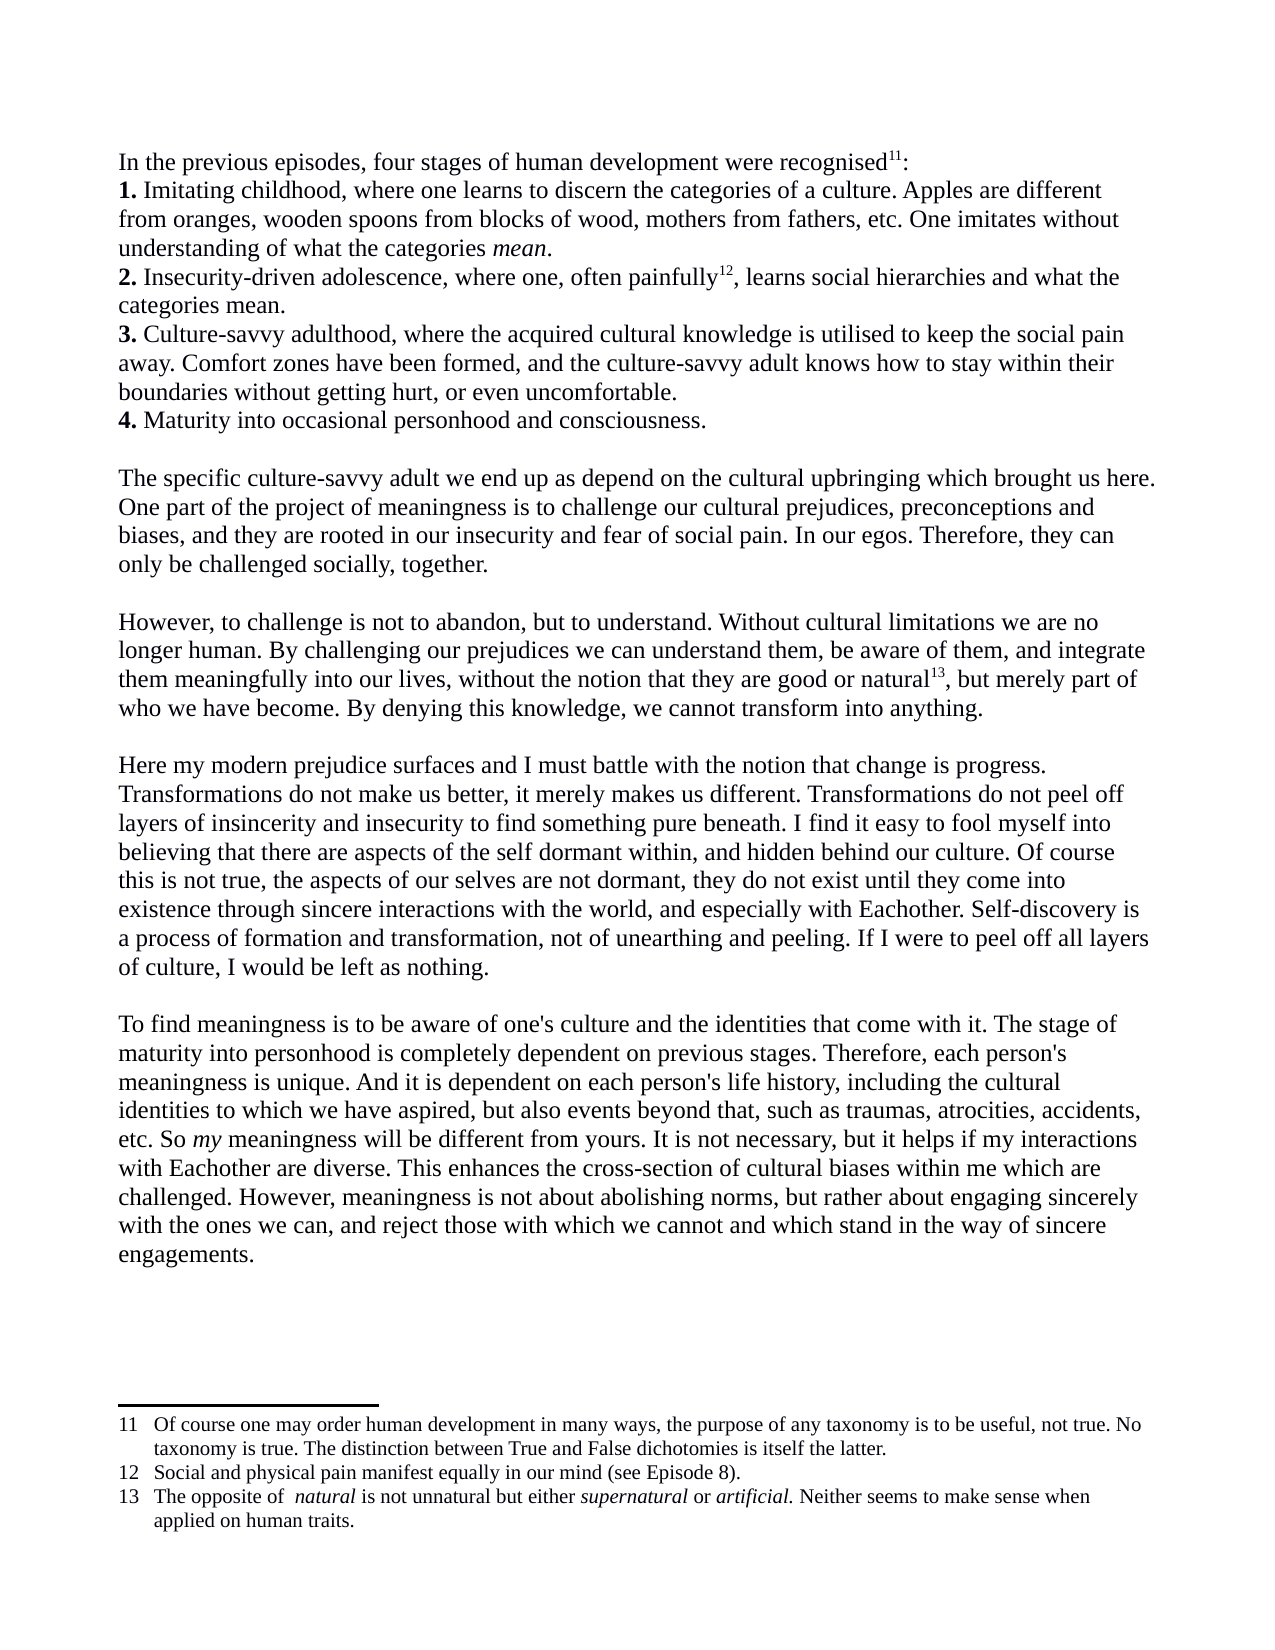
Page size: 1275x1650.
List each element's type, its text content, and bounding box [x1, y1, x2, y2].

text Social and physical pain manifest equally in our mind (see Episode 8). [118, 1460, 1157, 1484]
text The specific culture-savvy adult we end up as depend on the cultural upbringing which brought us here. One part of the project of meaningness is to challenge our cultural prejudices, preconceptions and biases, and they are rooted in our insecurity and fear of social pain. In our egos. Therefore, they can only be challenged socially, together. [118, 463, 1157, 578]
text 3. Culture-savvy adulthood, where the acquired cultural knowledge is utilised to keep the social pain away. Comfort zones have been formed, and the culture-savvy adult knows how to stay within their boundaries without getting hurt, or even uncomfortable. [118, 319, 1157, 406]
text To find meaningness is to be aware of one's culture and the identities that come with it. The stage of maturity into personhood is completely dependent on previous stages. Therefore, each person's meaningness is unique. And it is dependent on each person's life history, including the cultural identities to which we have aspired, but also events beyond that, such as traumas, atrocities, accidents, etc. So my meaningness will be different from yours. It is not necessary, but it helps if my interactions with Eachother are diverse. This enhances the cross-section of cultural biases within me which are challenged. However, meaningness is not about abolishing norms, but rather about engaging sincerely with the ones we can, and reject those with which we cannot and which stand in the way of sincere engagements. [118, 1009, 1157, 1268]
text 1. Imitating childhood, where one learns to discern the categories of a culture. Apples are different from oranges, wooden spoons from blocks of wood, mothers from fathers, etc. One imitates without understanding of what the categories mean. [118, 176, 1157, 262]
text However, to challenge is not to abandon, but to understand. Without cultural limitations we are no longer human. By challenging our prejudices we can understand them, be aware of them, and integrate them meaningfully into our lives, without the notion that they are good or natural, but merely part of who we have become. By denying this knowledge, we cannot transform into anything. [118, 607, 1157, 722]
text Of course one may order human development in many ways, the purpose of any taxonomy is to be useful, not true. No taxonomy is true. The distinction between True and False dichotomies is itself the latter. [118, 1412, 1157, 1460]
text Here my modern prejudice surfaces and I must battle with the notion that change is progress. Transformations do not make us better, it merely makes us different. Transformations do not peel off layers of insincerity and insecurity to find something pure beneath. I find it easy to fool myself into believing that there are aspects of the self dormant within, and hidden behind our culture. Of course this is not true, the aspects of our selves are not dormant, they do not exist until they come into existence through sincere interactions with the world, and especially with Eachother. Self-discovery is a process of formation and transformation, not of unearthing and peeling. If I were to peel off all layers of culture, I would be left as nothing. [118, 751, 1157, 981]
text The opposite of natural is not unnatural but either supernatural or artificial. Neither seems to make sense when applied on human traits. [118, 1484, 1157, 1532]
text 4. Maturity into occasional personhood and consciousness. [118, 406, 1157, 434]
text 2. Insecurity-driven adolescence, where one, often painfully, learns social hierarchies and what the categories mean. [118, 262, 1157, 319]
text In the previous episodes, four stages of human development were recognised: [118, 147, 1157, 176]
